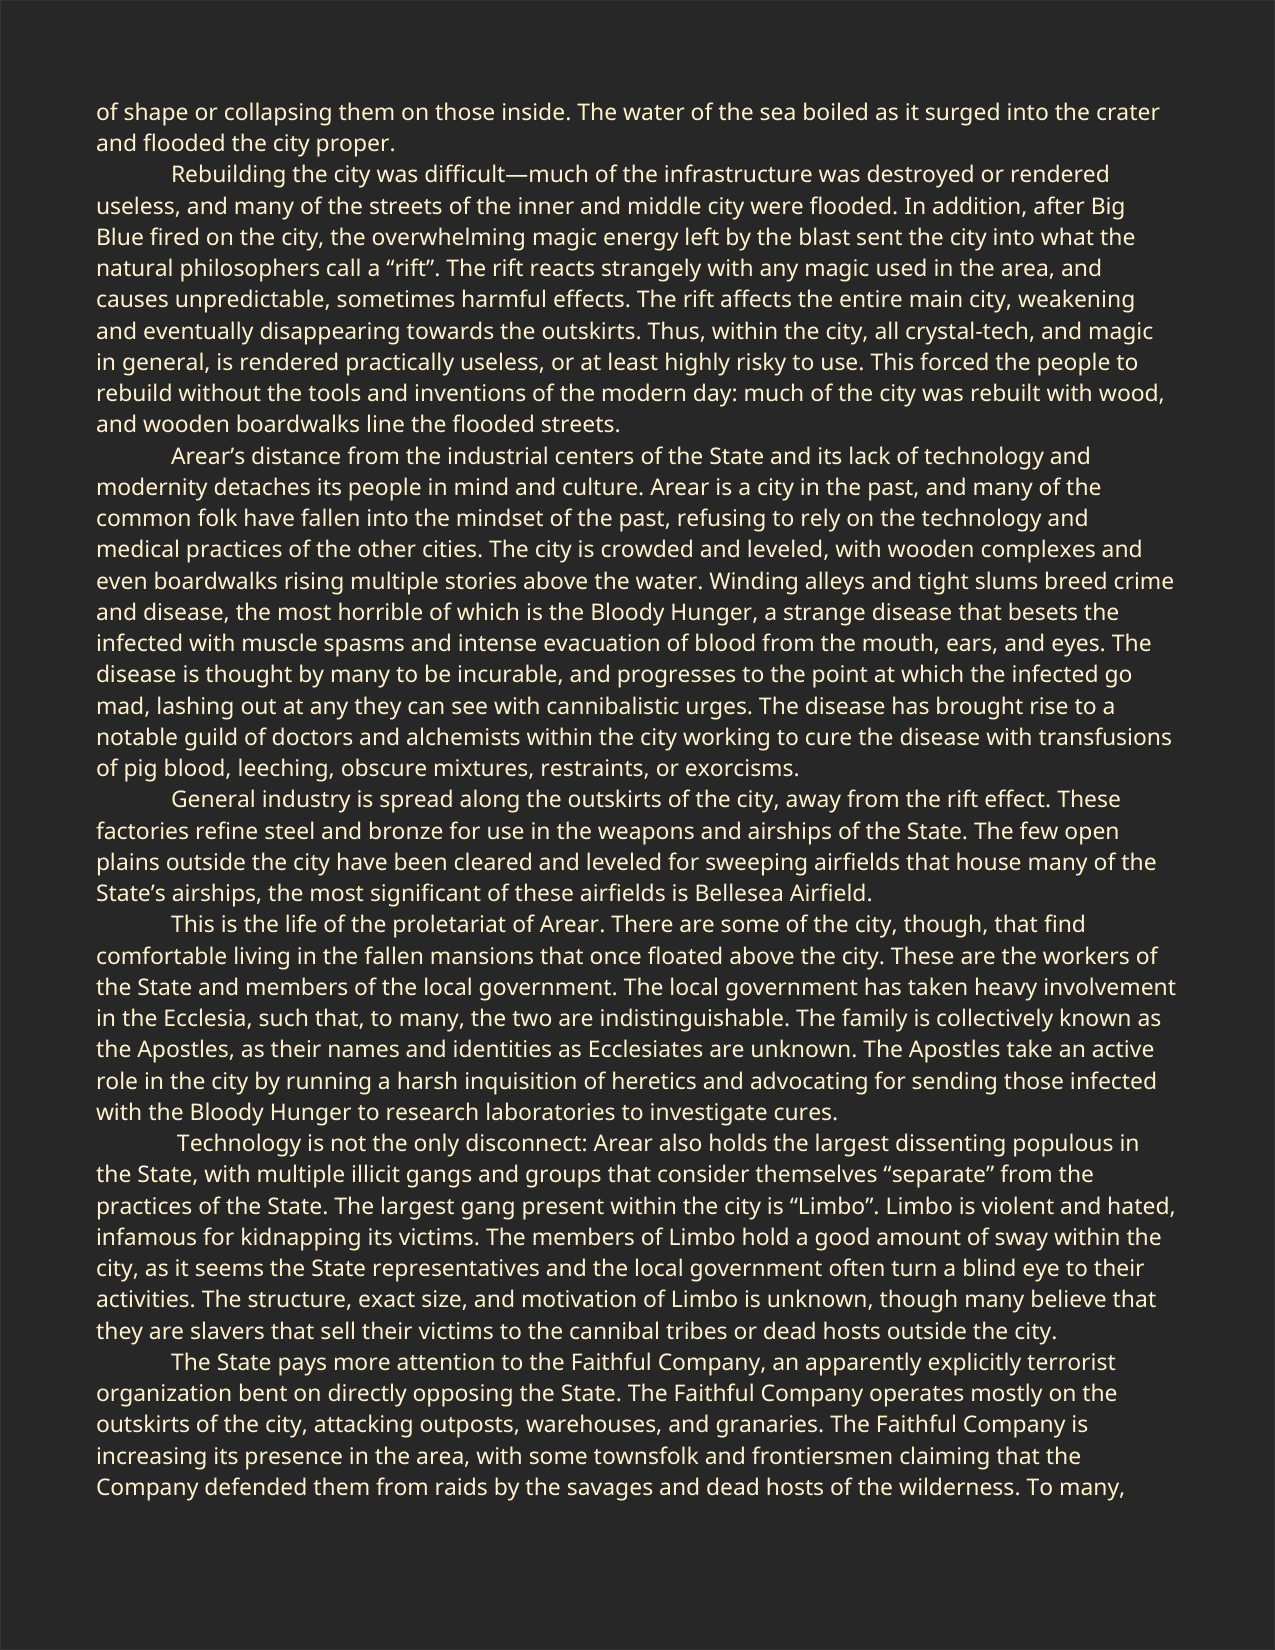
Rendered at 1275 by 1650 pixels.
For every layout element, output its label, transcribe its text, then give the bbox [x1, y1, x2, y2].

text of shape or collapsing them on those inside. The water of the sea boiled as it surged into the crater and flooded the city proper. [96, 96, 1179, 158]
text Arear’s distance from the industrial centers of the State and its lack of technology and modernity detaches its people in mind and culture. Arear is a city in the past, and many of the common folk have fallen into the mindset of the past, refusing to rely on the technology and medical practices of the other cities. The city is crowded and leveled, with wooden complexes and even boardwalks rising multiple stories above the water. Winding alleys and tight slums breed crime and disease, the most horrible of which is the Bloody Hunger, a strange disease that besets the infected with muscle spasms and intense evacuation of blood from the mouth, ears, and eyes. The disease is thought by many to be incurable, and progresses to the point at which the infected go mad, lashing out at any they can see with cannibalistic urges. The disease has brought rise to a notable guild of doctors and alchemists within the city working to cure the disease with transfusions of pig blood, leeching, obscure mixtures, restraints, or exorcisms. [96, 439, 1179, 783]
text The State pays more attention to the Faithful Company, an apparently explicitly terrorist organization bent on directly opposing the State. The Faithful Company operates mostly on the outskirts of the city, attacking outposts, warehouses, and granaries. The Faithful Company is increasing its presence in the area, with some townsfolk and frontiersmen claiming that the Company defended them from raids by the savages and dead hosts of the wilderness. To many, [96, 1346, 1179, 1502]
text Rebuilding the city was difficult—much of the infrastructure was destroyed or rendered useless, and many of the streets of the inner and middle city were flooded. In addition, after Big Blue fired on the city, the overwhelming magic energy left by the blast sent the city into what the natural philosophers call a “rift”. The rift reacts strangely with any magic used in the area, and causes unpredictable, sometimes harmful effects. The rift affects the entire main city, weakening and eventually disappearing towards the outskirts. Thus, within the city, all crystal-tech, and magic in general, is rendered practically useless, or at least highly risky to use. This forced the people to rebuild without the tools and inventions of the modern day: much of the city was rebuilt with wood, and wooden boardwalks line the flooded streets. [96, 158, 1179, 439]
text General industry is spread along the outskirts of the city, away from the rift effect. These factories refine steel and bronze for use in the weapons and airships of the State. The few open plains outside the city have been cleared and leveled for sweeping airfields that house many of the State’s airships, the most significant of these airfields is Bellesea Airfield. [96, 783, 1179, 908]
text This is the life of the proletariat of Arear. There are some of the city, though, that find comfortable living in the fallen mansions that once floated above the city. These are the workers of the State and members of the local government. The local government has taken heavy involvement in the Ecclesia, such that, to many, the two are indistinguishable. The family is collectively known as the Apostles, as their names and identities as Ecclesiates are unknown. The Apostles take an active role in the city by running a harsh inquisition of heretics and advocating for sending those infected with the Bloody Hunger to research laboratories to investigate cures. [96, 908, 1179, 1127]
text Technology is not the only disconnect: Arear also holds the largest dissenting populous in the State, with multiple illicit gangs and groups that consider themselves “separate” from the practices of the State. The largest gang present within the city is “Limbo”. Limbo is violent and hated, infamous for kidnapping its victims. The members of Limbo hold a good amount of sway within the city, as it seems the State representatives and the local government often turn a blind eye to their activities. The structure, exact size, and motivation of Limbo is unknown, though many believe that they are slavers that sell their victims to the cannibal tribes or dead hosts outside the city. [96, 1127, 1179, 1346]
